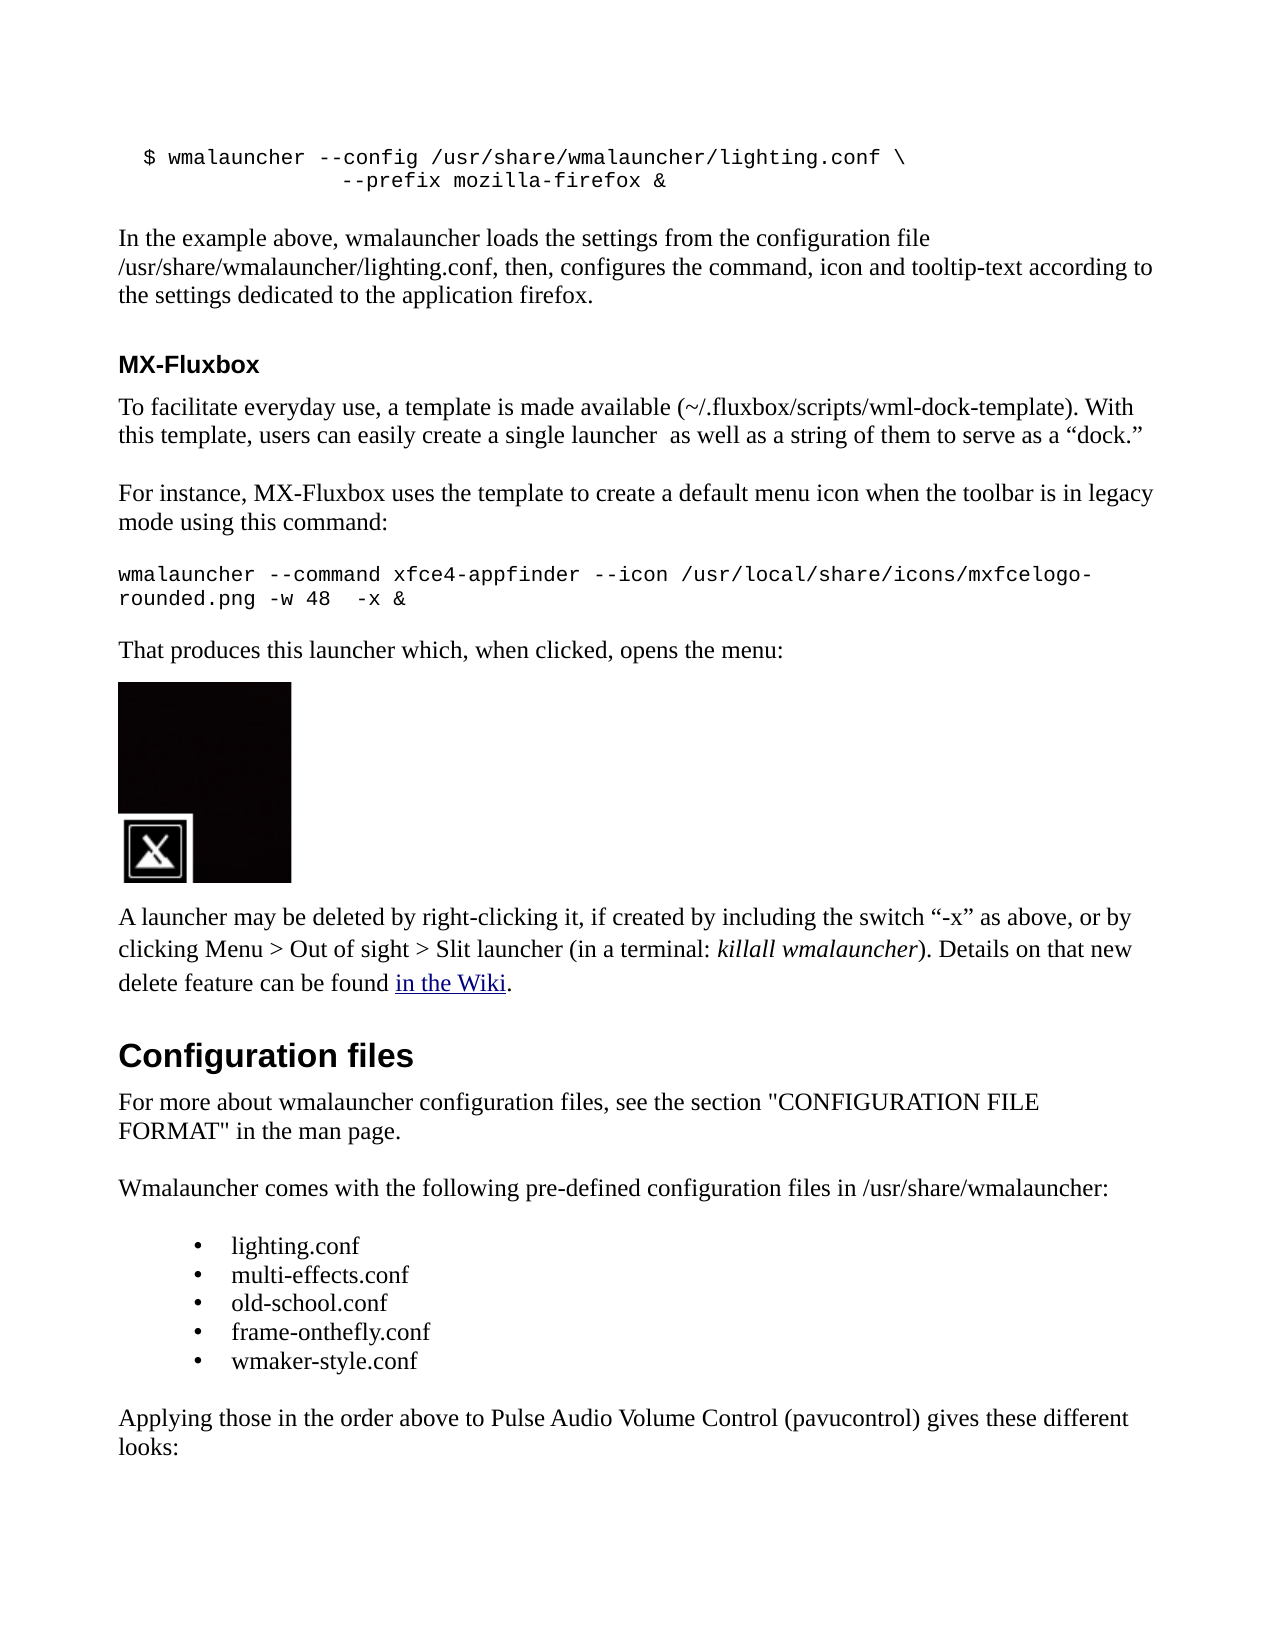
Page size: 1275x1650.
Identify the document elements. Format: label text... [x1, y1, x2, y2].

text Applying those in the order above to Pulse Audio Volume Control (pavucontrol) gives these different looks: [118, 1403, 1157, 1461]
picture [118, 682, 292, 883]
text That produces this launcher which, when clicked, opens the menu: [118, 635, 1157, 664]
list wmaker-style.conf [194, 1346, 1157, 1375]
list multi-effects.conf [194, 1260, 1157, 1288]
list old-school.conf [194, 1288, 1157, 1317]
text In the example above, wmalauncher loads the settings from the configuration file /usr/share/wmalauncher/lighting.conf, then, configures the command, icon and tooltip-text according to the settings dedicated to the application firefox. [118, 223, 1157, 309]
text --prefix mozilla-firefox & [118, 171, 1157, 194]
text For instance, MX-Fluxbox uses the template to create a default menu icon when the toolbar is in legacy mode using this command: [118, 478, 1157, 535]
text Wmalauncher comes with the following pre-defined configuration files in /usr/share/wmalauncher: [118, 1173, 1157, 1202]
subtitle MX-Fluxbox [118, 350, 1157, 379]
text $ wmalauncher --config /usr/share/wmalauncher/lighting.conf \ [118, 147, 1157, 171]
text For more about wmalauncher configuration files, see the section "CONFIGURATION FILE FORMAT" in the man page. [118, 1087, 1157, 1145]
list lighting.conf [194, 1231, 1157, 1260]
text wmalauncher --command xfce4-appfinder --icon /usr/local/share/icons/mxfcelogo-rounded.png -w 48 -x & [118, 564, 1157, 611]
subtitle Configuration files [118, 1036, 1157, 1075]
text To facilitate everyday use, a template is made available (~/.fluxbox/scripts/wml-dock-template). With this template, users can easily create a single launcher as well as a string of them to serve as a “dock.” [118, 392, 1157, 449]
list frame-onthefly.conf [194, 1317, 1157, 1346]
text A launcher may be deleted by right-clicking it, if created by including the switch “-x” as above, or by clicking Menu > Out of sight > Slit launcher (in a terminal: killall wmalauncher). Details on that new delete feature can be found in the Wiki. [118, 902, 1157, 996]
